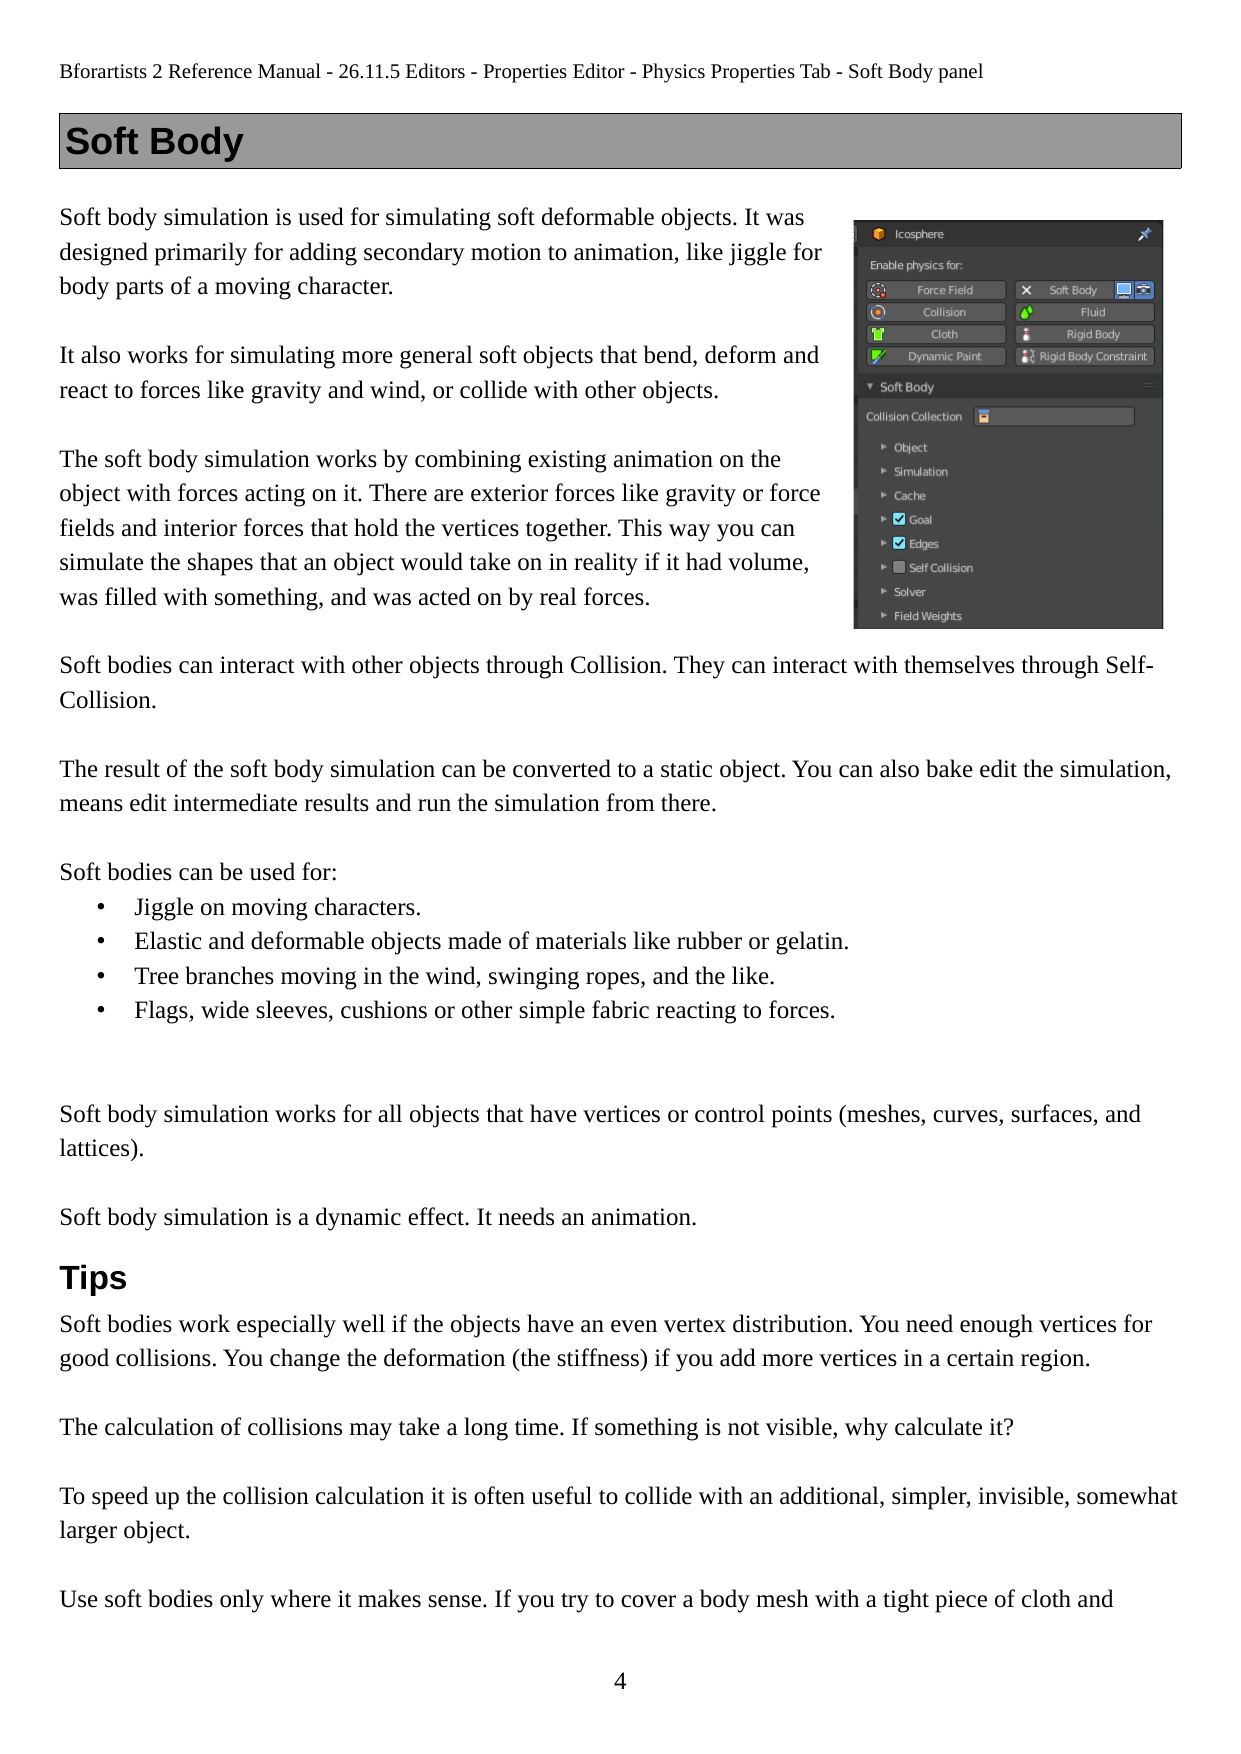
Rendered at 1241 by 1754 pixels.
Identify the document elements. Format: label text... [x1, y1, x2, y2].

text Soft body simulation is used for simulating soft deformable objects. It was designed primarily for adding secondary motion to animation, like jiggle for body parts of a moving character. [59, 202, 1181, 300]
text Use soft bodies only where it makes sense. If you try to cover a body mesh with a tight piece of cloth and [59, 1584, 1181, 1613]
subtitle Tips [59, 1258, 1181, 1296]
list Jiggle on moving characters. [97, 892, 1181, 921]
list Flags, wide sleeves, cushions or other simple fabric reacting to forces. [97, 995, 1181, 1024]
text To speed up the collision calculation it is often useful to collide with an additional, simpler, invisible, somewhat larger object. [59, 1481, 1181, 1544]
text Soft bodies work especially well if the objects have an even vertex distribution. You need enough vertices for good collisions. You change the deformation (the stiffness) if you add more vertices in a certain region. [59, 1309, 1181, 1372]
text Soft bodies can interact with other objects through Collision. They can interact with themselves through Self-Collision. [59, 651, 1181, 714]
text The soft body simulation works by combining existing animation on the object with forces acting on it. There are exterior forces like gravity or force fields and interior forces that hold the vertices together. This way you can simulate the shapes that an object would take on in reality if it had volume, was filled with something, and was acted on by real forces. [59, 444, 853, 610]
list Tree branches moving in the wind, swinging ropes, and the like. [97, 961, 1181, 990]
picture [853, 220, 1164, 629]
text Soft body simulation is a dynamic effect. It needs an animation. [59, 1202, 1181, 1231]
text It also works for simulating more general soft objects that bend, deform and react to forces like gravity and wind, or collide with other objects. [59, 340, 853, 403]
table_header Soft Body [60, 114, 1181, 168]
list Elastic and deformable objects made of materials like rubber or gelatin. [97, 926, 1181, 955]
text Soft bodies can be used for: [59, 857, 1181, 886]
text Soft body simulation works for all objects that have vertices or control points (meshes, curves, surfaces, and lattices). [59, 1099, 1181, 1162]
text The calculation of collisions may take a long time. If something is not visible, why calculate it? [59, 1412, 1181, 1441]
text The result of the soft body simulation can be converted to a static object. You can also bake edit the simulation, means edit intermediate results and run the simulation from there. [59, 754, 1181, 817]
